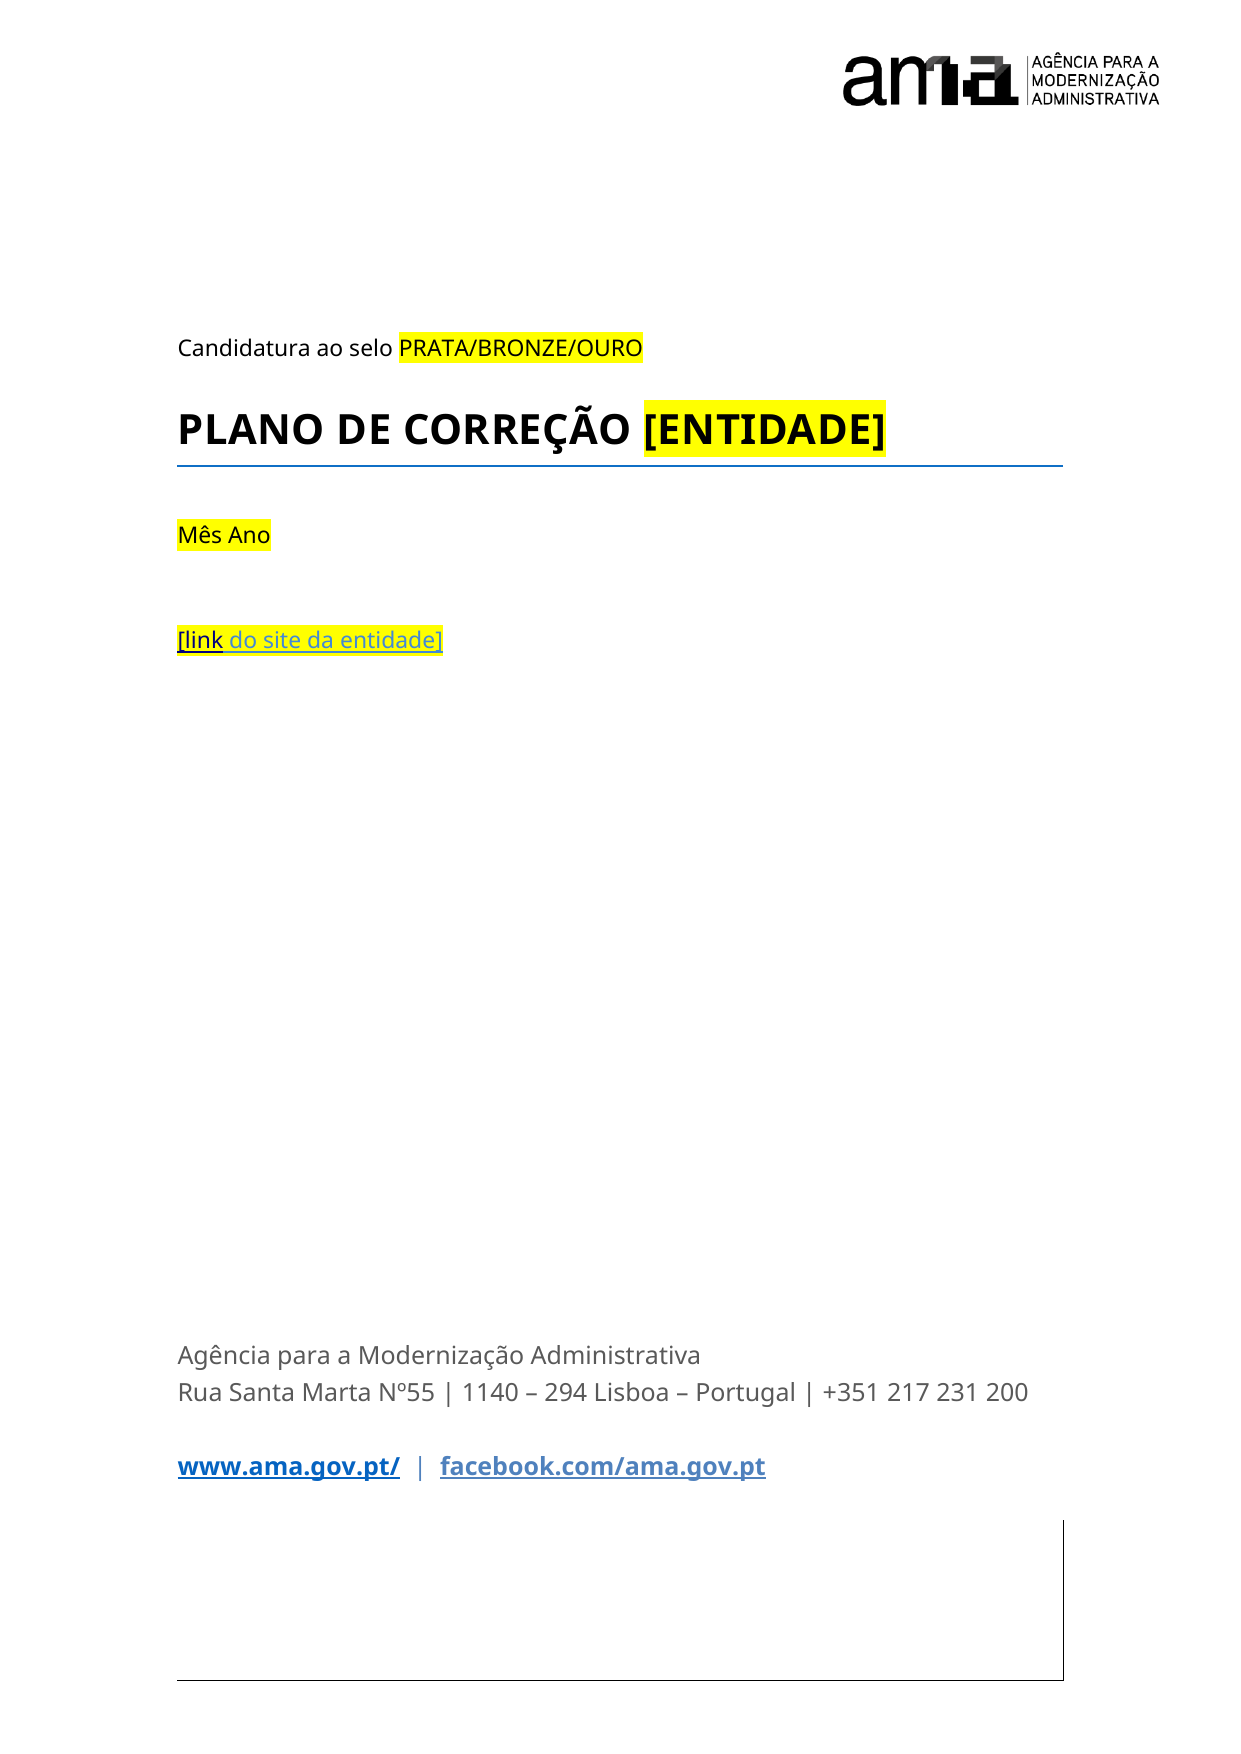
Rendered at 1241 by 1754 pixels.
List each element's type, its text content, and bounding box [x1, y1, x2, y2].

text Plano de correção [ENTIDADE] [177, 400, 1063, 465]
text Candidatura ao selo PRATA/BRONZE/OURO [177, 332, 1063, 363]
text Mês Ano [177, 519, 1063, 551]
text [link do site da entidade] [177, 624, 1063, 656]
